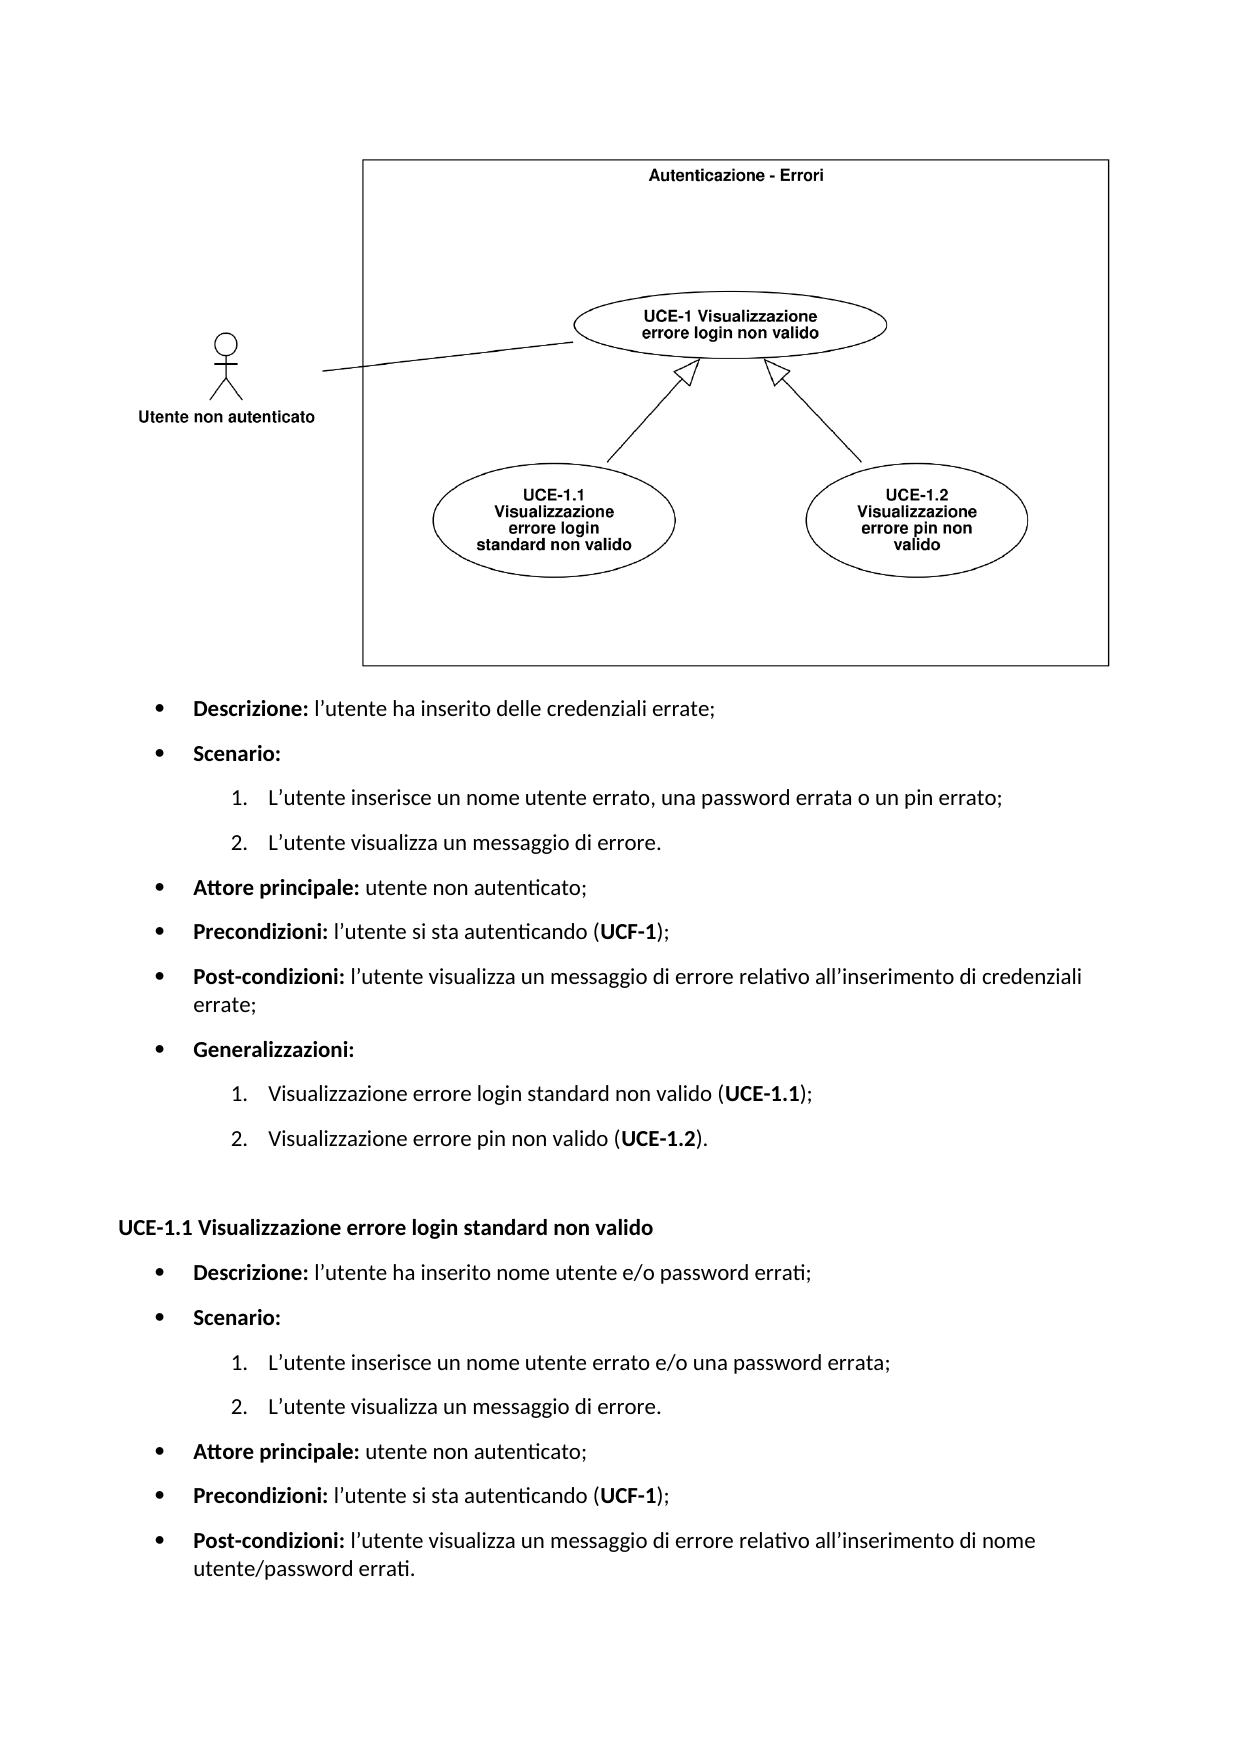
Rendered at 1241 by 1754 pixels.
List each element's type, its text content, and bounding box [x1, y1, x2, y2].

list Scenario: [156, 739, 1122, 767]
list Post-condizioni: l’utente visualizza un messaggio di errore relativo all’inserimento di credenziali errate; [156, 962, 1122, 1018]
list Descrizione: l’utente ha inserito nome utente e/o password errati; [156, 1258, 1122, 1286]
list Attore principale: utente non autenticato; [156, 1437, 1122, 1465]
picture [118, 147, 1122, 678]
list Post-condizioni: l’utente visualizza un messaggio di errore relativo all’inserimento di nome utente/password errati. [156, 1526, 1122, 1582]
list L’utente visualizza un messaggio di errore. [231, 1392, 1122, 1420]
list Attore principale: utente non autenticato; [156, 873, 1122, 901]
list Scenario: [156, 1303, 1122, 1331]
list L’utente inserisce un nome utente errato, una password errata o un pin errato; [231, 783, 1122, 811]
text UCE-1.1 Visualizzazione errore login standard non valido [118, 1213, 1122, 1242]
list Precondizioni: l’utente si sta autenticando (UCF-1); [156, 917, 1122, 945]
list Visualizzazione errore pin non valido (UCE-1.2). [231, 1124, 1122, 1152]
list Precondizioni: l’utente si sta autenticando (UCF-1); [156, 1482, 1122, 1510]
list Descrizione: l’utente ha inserito delle credenziali errate; [156, 694, 1122, 722]
list Visualizzazione errore login standard non valido (UCE-1.1); [231, 1079, 1122, 1107]
list L’utente inserisce un nome utente errato e/o una password errata; [231, 1348, 1122, 1376]
list Generalizzazioni: [156, 1035, 1122, 1063]
list L’utente visualizza un messaggio di errore. [231, 828, 1122, 856]
